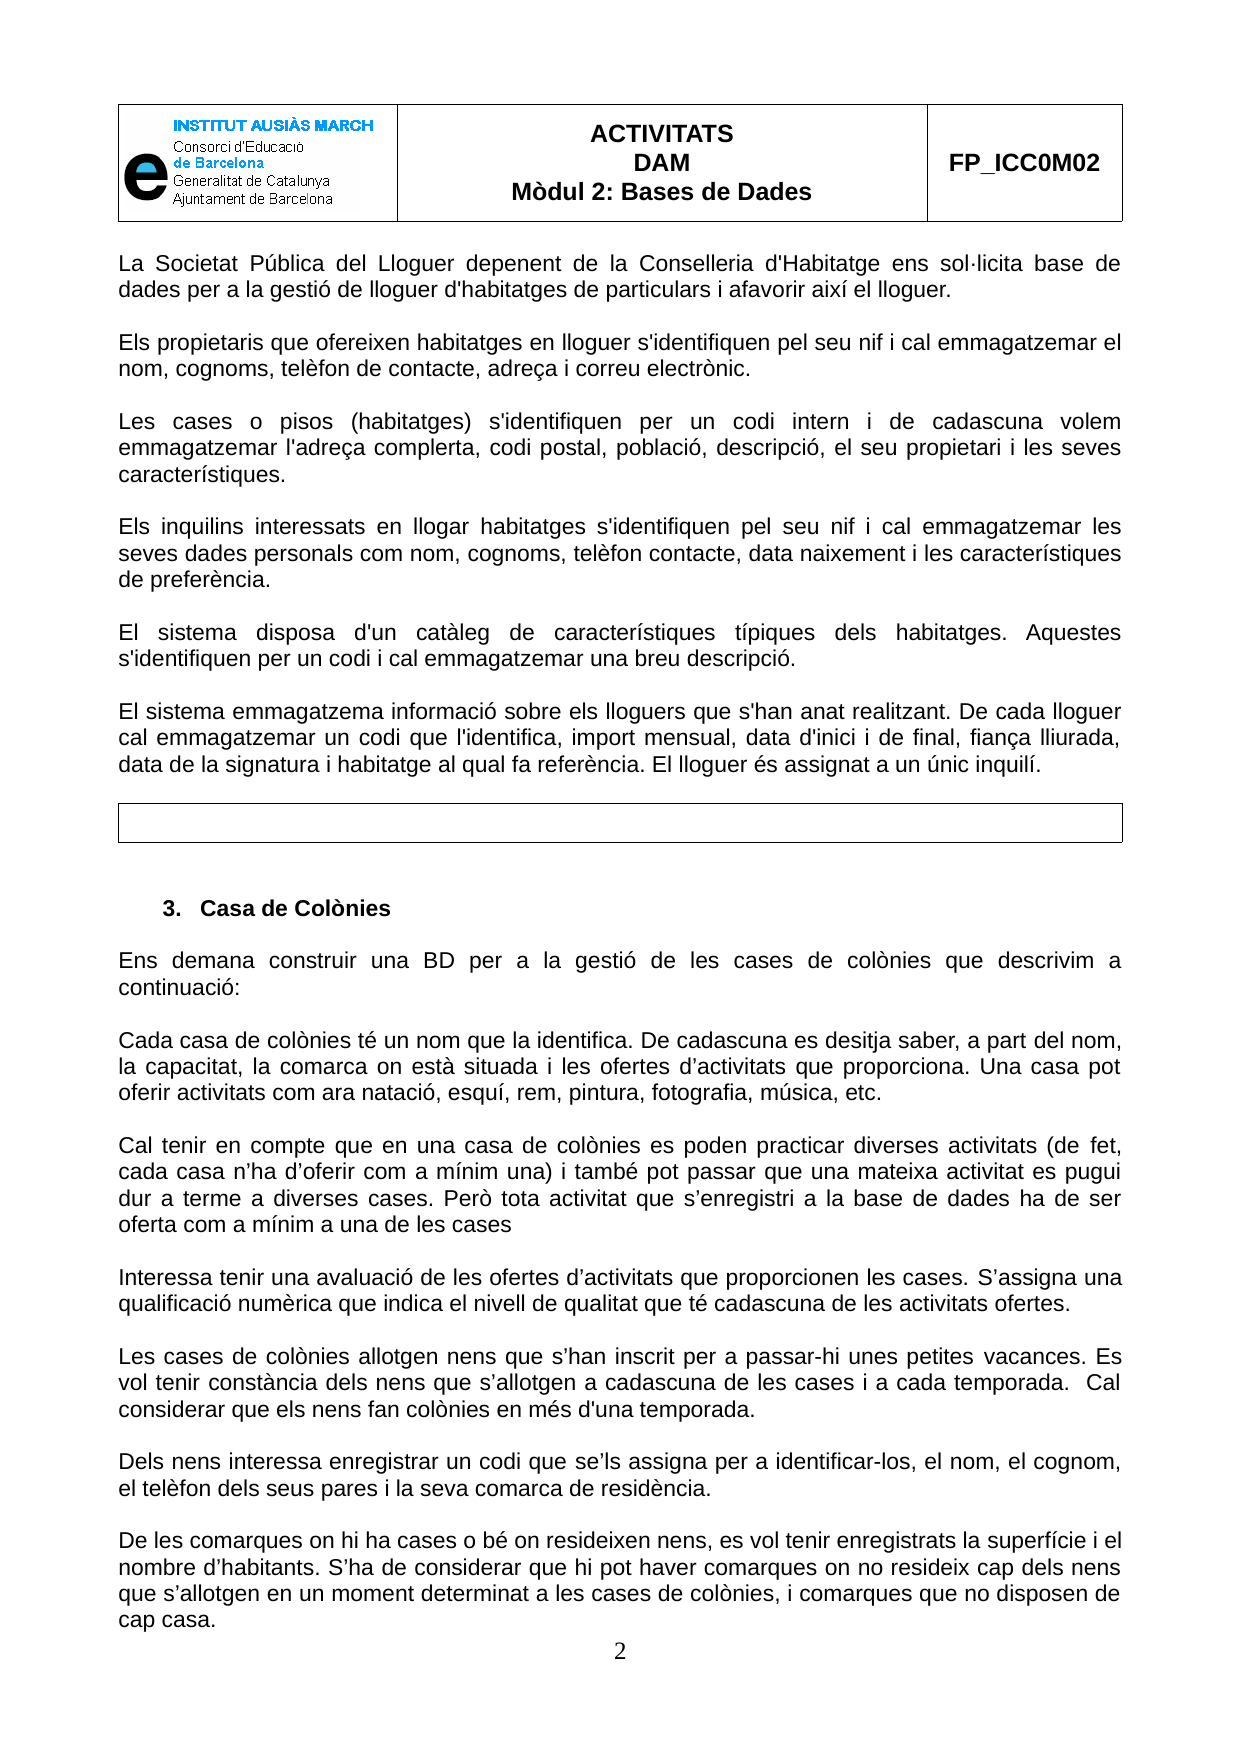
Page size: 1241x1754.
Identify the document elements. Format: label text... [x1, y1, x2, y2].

text De les comarques on hi ha cases o bé on resideixen nens, es vol tenir enregistrats la superfície i el nombre d’habitants. S’ha de considerar que hi pot haver comarques on no resideix cap dels nens que s’allotgen en un moment determinat a les cases de colònies, i comarques que no disposen de cap casa. [118, 1527, 1122, 1633]
text Ens demana construir una BD per a la gestió de les cases de colònies que descrivim a continuació: [118, 947, 1122, 1000]
text Les cases o pisos (habitatges) s'identifiquen per un codi intern i de cadascuna volem emmagatzemar l'adreça complerta, codi postal, població, descripció, el seu propietari i les seves característiques. [118, 408, 1122, 487]
text El sistema disposa d'un catàleg de característiques típiques dels habitatges. Aquestes s'identifiquen per un codi i cal emmagatzemar una breu descripció. [118, 619, 1122, 671]
text Els inquilins interessats en llogar habitatges s'identifiquen pel seu nif i cal emmagatzemar les seves dades personals com nom, cognoms, telèfon contacte, data naixement i les característiques de preferència. [118, 513, 1122, 592]
text Cada casa de colònies té un nom que la identifica. De cadascuna es desitja saber, a part del nom, la capacitat, la comarca on està situada i les ofertes d’activitats que proporciona. Una casa pot oferir activitats com ara natació, esquí, rem, pintura, fotografia, música, etc. [118, 1027, 1122, 1106]
list Casa de Colònies [162, 895, 1122, 921]
text La Societat Pública del Lloguer depenent de la Conselleria d'Habitatge ens sol·licita base de dades per a la gestió de lloguer d'habitatges de particulars i afavorir així el lloguer. [118, 250, 1122, 302]
text Els propietaris que ofereixen habitatges en lloguer s'identifiquen pel seu nif i cal emmagatzemar el nom, cognoms, telèfon de contacte, adreça i correu electrònic. [118, 329, 1122, 382]
text Dels nens interessa enregistrar un codi que se’ls assigna per a identificar-los, el nom, el cognom, el telèfon dels seus pares i la seva comarca de residència. [118, 1448, 1122, 1501]
text Interessa tenir una avaluació de les ofertes d’activitats que proporcionen les cases. S’assigna una qualificació numèrica que indica el nivell de qualitat que té cadascuna de les activitats ofertes. [118, 1264, 1122, 1316]
table_header [119, 804, 1122, 842]
text Les cases de colònies allotgen nens que s’han inscrit per a passar-hi unes petites vacances. Es vol tenir constància dels nens que s’allotgen a cadascuna de les cases i a cada temporada. Cal considerar que els nens fan colònies en més d'una temporada. [118, 1343, 1122, 1422]
text Cal tenir en compte que en una casa de colònies es poden practicar diverses activitats (de fet, cada casa n’ha d’oferir com a mínim una) i també pot passar que una mateixa activitat es pugui dur a terme a diverses cases. Però tota activitat que s’enregistri a la base de dades ha de ser oferta com a mínim a una de les cases [118, 1132, 1122, 1237]
text El sistema emmagatzema informació sobre els lloguers que s'han anat realitzant. De cada lloguer cal emmagatzemar un codi que l'identifica, import mensual, data d'inici i de final, fiança lliurada, data de la signatura i habitatge al qual fa referència. El lloguer és assignat a un únic inquilí. [118, 698, 1122, 777]
